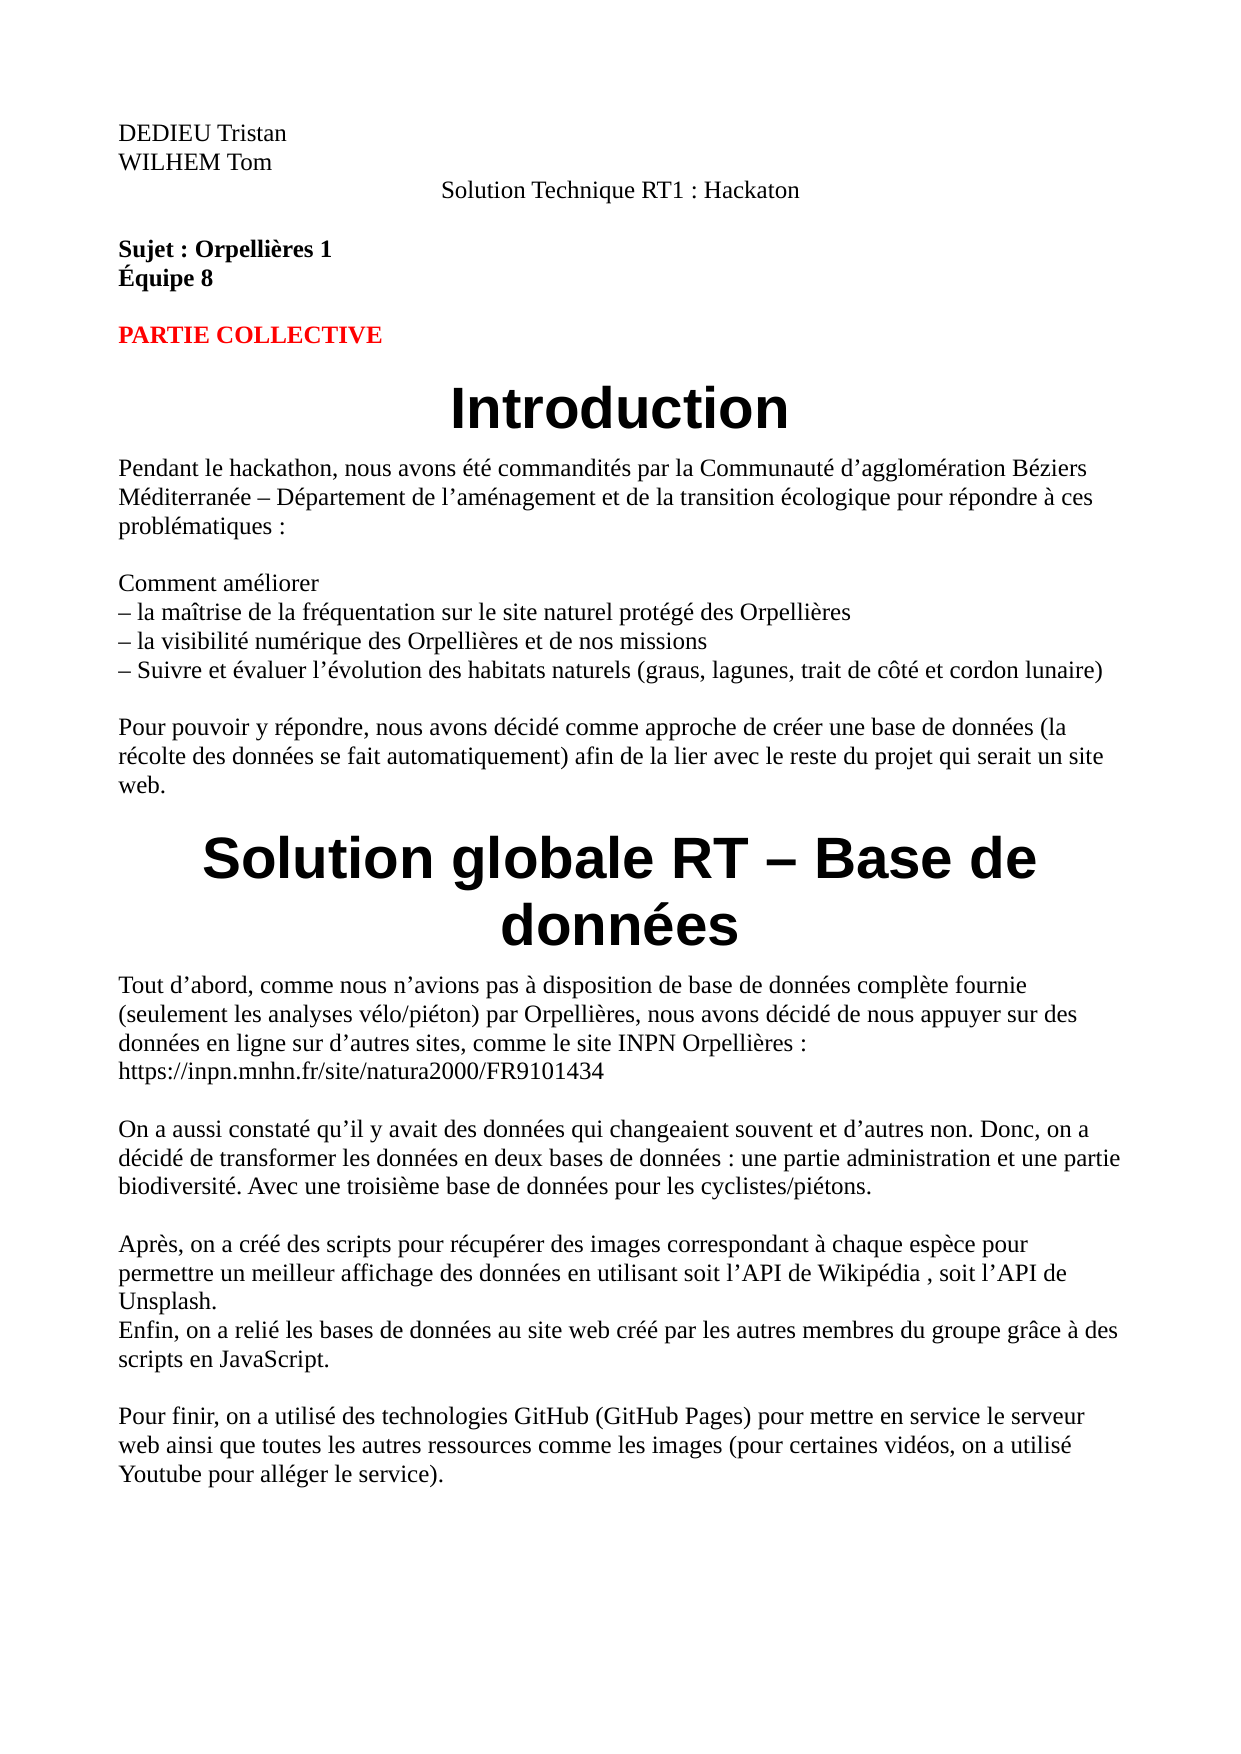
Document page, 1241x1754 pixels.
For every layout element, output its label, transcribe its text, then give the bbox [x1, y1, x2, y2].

text Tout d’abord, comme nous n’avions pas à disposition de base de données complète fournie (seulement les analyses vélo/piéton) par Orpellières, nous avons décidé de nous appuyer sur des données en ligne sur d’autres sites, comme le site INPN Orpellières : [118, 970, 1122, 1056]
text Pendant le hackathon, nous avons été commandités par la Communauté d’agglomération Béziers Méditerranée – Département de l’aménagement et de la transition écologique pour répondre à ces problématiques : [118, 453, 1122, 540]
text Pour finir, on a utilisé des technologies GitHub (GitHub Pages) pour mettre en service le serveur web ainsi que toutes les autres ressources comme les images (pour certaines vidéos, on a utilisé Youtube pour alléger le service). [118, 1401, 1122, 1488]
text – la maîtrise de la fréquentation sur le site naturel protégé des Orpellières [118, 597, 1122, 626]
title Introduction [118, 374, 1122, 441]
text Comment améliorer [118, 568, 1122, 597]
text Sujet : Orpellières 1 [118, 234, 1122, 263]
text Pour pouvoir y répondre, nous avons décidé comme approche de créer une base de données (la récolte des données se fait automatiquement) afin de la lier avec le reste du projet qui serait un site web. [118, 712, 1122, 798]
text Enfin, on a relié les bases de données au site web créé par les autres membres du groupe grâce à des scripts en JavaScript. [118, 1315, 1122, 1373]
title Solution globale RT – Base de données [118, 823, 1122, 958]
text – Suivre et évaluer l’évolution des habitats naturels (graus, lagunes, trait de côté et cordon lunaire) [118, 655, 1122, 683]
text PARTIE COLLECTIVE [118, 320, 1122, 349]
text Équipe 8 [118, 263, 1122, 291]
text https://inpn.mnhn.fr/site/natura2000/FR9101434 [118, 1056, 1122, 1085]
text Après, on a créé des scripts pour récupérer des images correspondant à chaque espèce pour permettre un meilleur affichage des données en utilisant soit l’API de Wikipédia , soit l’API de Unsplash. [118, 1229, 1122, 1315]
text – la visibilité numérique des Orpellières et de nos missions [118, 626, 1122, 655]
text On a aussi constaté qu’il y avait des données qui changeaient souvent et d’autres non. Donc, on a décidé de transformer les données en deux bases de données : une partie administration et une partie biodiversité. Avec une troisième base de données pour les cyclistes/piétons. [118, 1114, 1122, 1200]
